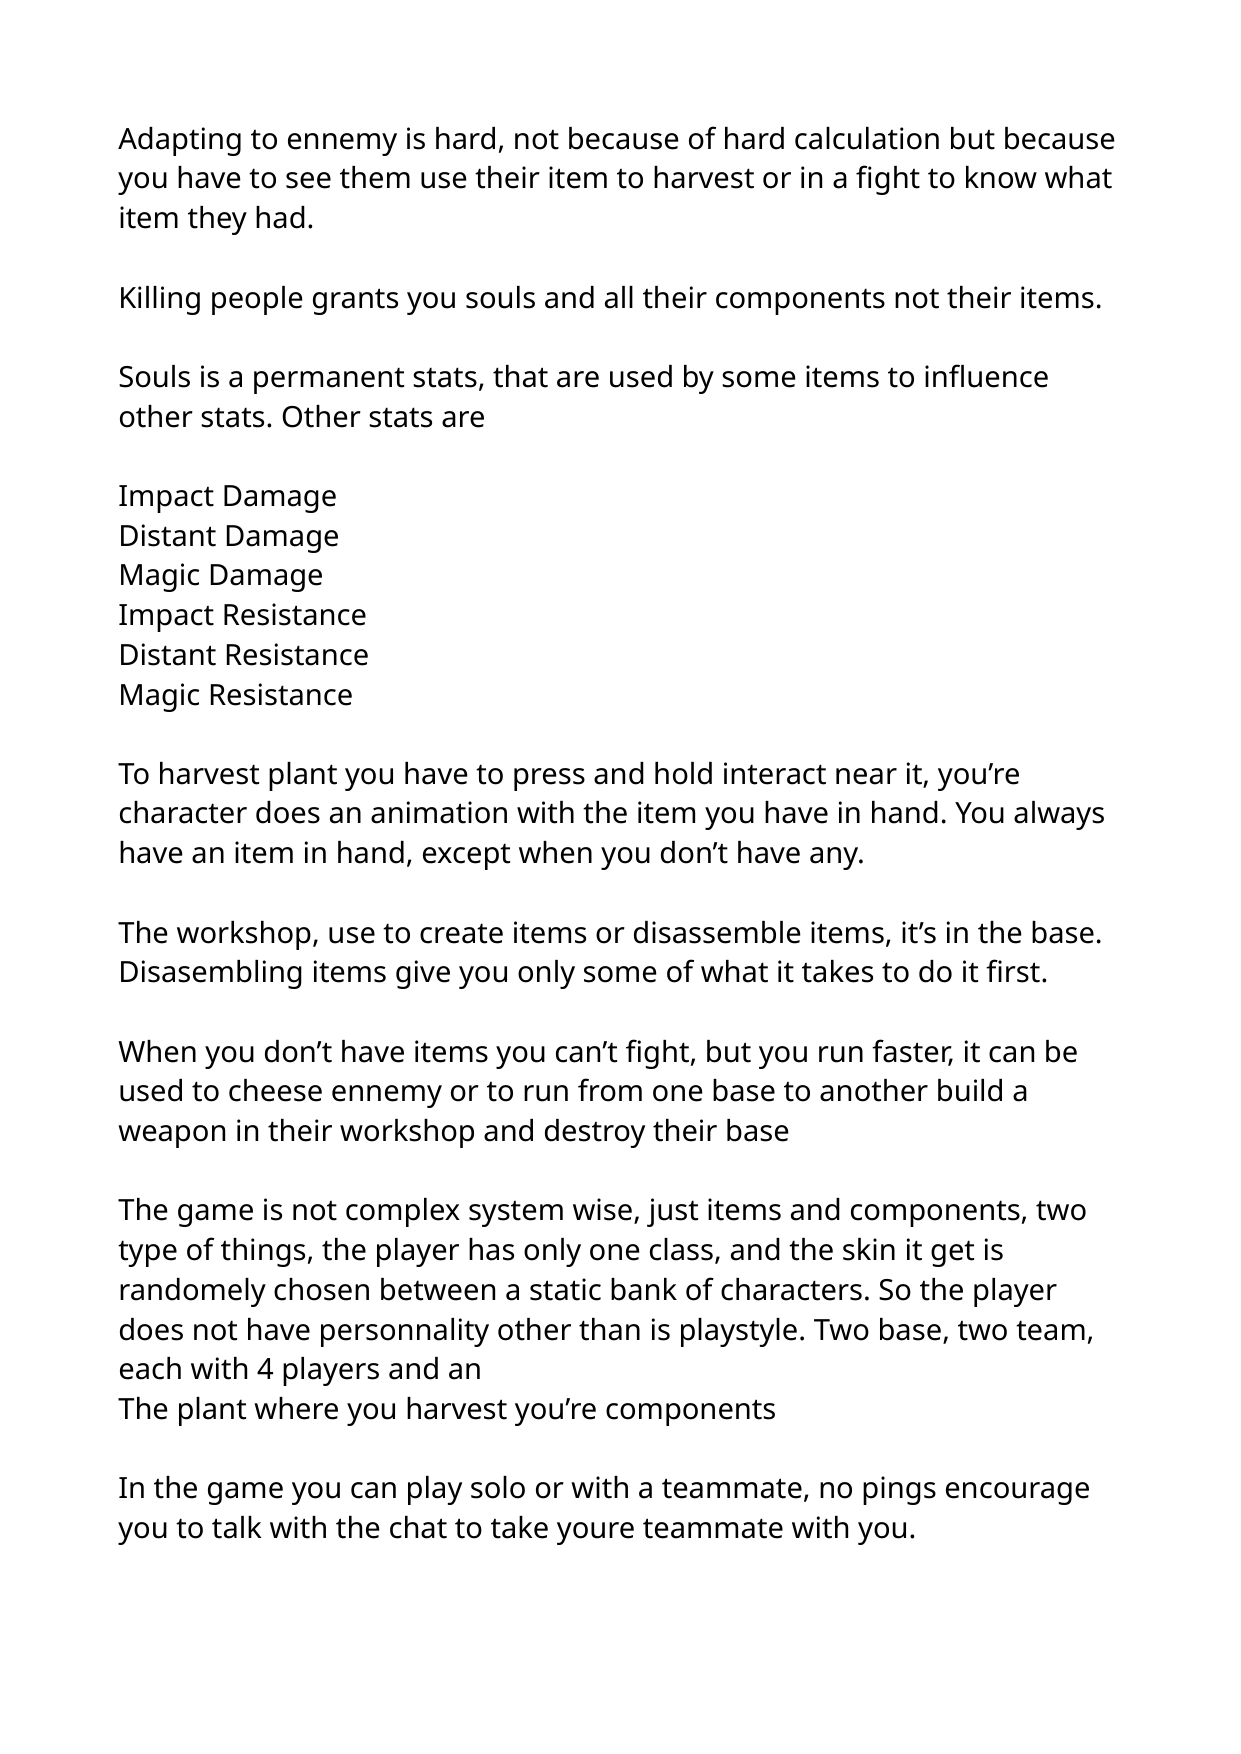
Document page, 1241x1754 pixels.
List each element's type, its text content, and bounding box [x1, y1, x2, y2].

text Adapting to ennemy is hard, not because of hard calculation but because you have to see them use their item to harvest or in a fight to know what item they had. [118, 118, 1122, 237]
text Magic Damage [118, 555, 1122, 594]
text Impact Resistance [118, 594, 1122, 634]
text To harvest plant you have to press and hold interact near it, you’re character does an animation with the item you have in hand. You always have an item in hand, except when you don’t have any. [118, 753, 1122, 872]
text The game is not complex system wise, just items and components, two type of things, the player has only one class, and the skin it get is randomely chosen between a static bank of characters. So the player does not have personnality other than is playstyle. Two base, two team, each with 4 players and an [118, 1190, 1122, 1388]
text In the game you can play solo or with a teammate, no pings encourage you to talk with the chat to take youre teammate with you. [118, 1467, 1122, 1547]
text When you don’t have items you can’t fight, but you run faster, it can be used to cheese ennemy or to run from one base to another build a weapon in their workshop and destroy their base [118, 1031, 1122, 1150]
text Impact Damage [118, 475, 1122, 515]
text Disasembling items give you only some of what it takes to do it first. [118, 952, 1122, 991]
text Souls is a permanent stats, that are used by some items to influence other stats. Other stats are [118, 356, 1122, 436]
text The plant where you harvest you’re components [118, 1388, 1122, 1428]
text Distant Resistance [118, 634, 1122, 674]
text Distant Damage [118, 515, 1122, 555]
text Magic Resistance [118, 674, 1122, 713]
text The workshop, use to create items or disassemble items, it’s in the base. [118, 912, 1122, 952]
text Killing people grants you souls and all their components not their items. [118, 277, 1122, 317]
